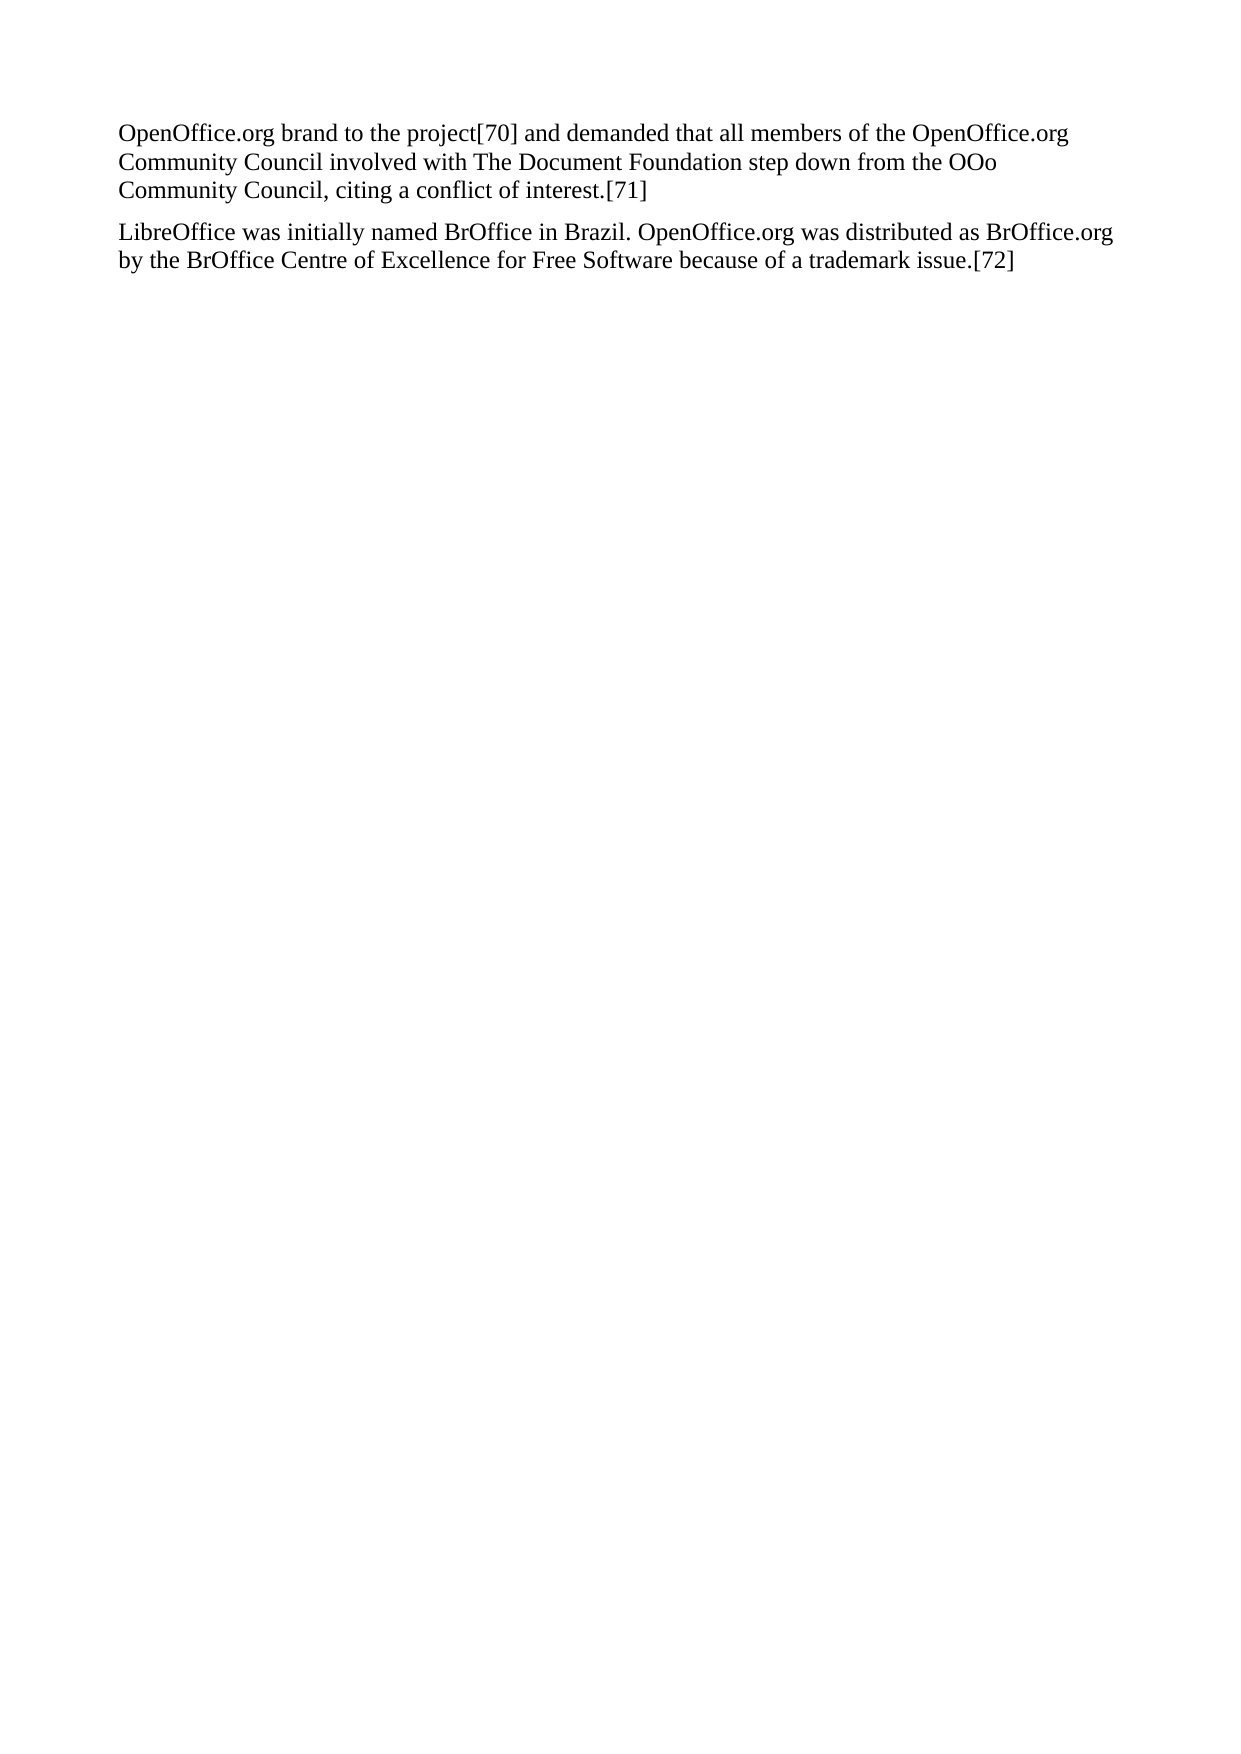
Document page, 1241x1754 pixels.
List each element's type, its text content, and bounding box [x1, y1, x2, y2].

text OpenOffice.org brand to the project[70] and demanded that all members of the OpenOffice.org Community Council involved with The Document Foundation step down from the OOo Community Council, citing a conflict of interest.[71] [118, 118, 1122, 204]
text LibreOffice was initially named BrOffice in Brazil. OpenOffice.org was distributed as BrOffice.org by the BrOffice Centre of Excellence for Free Software because of a trademark issue.[72] [118, 217, 1122, 274]
